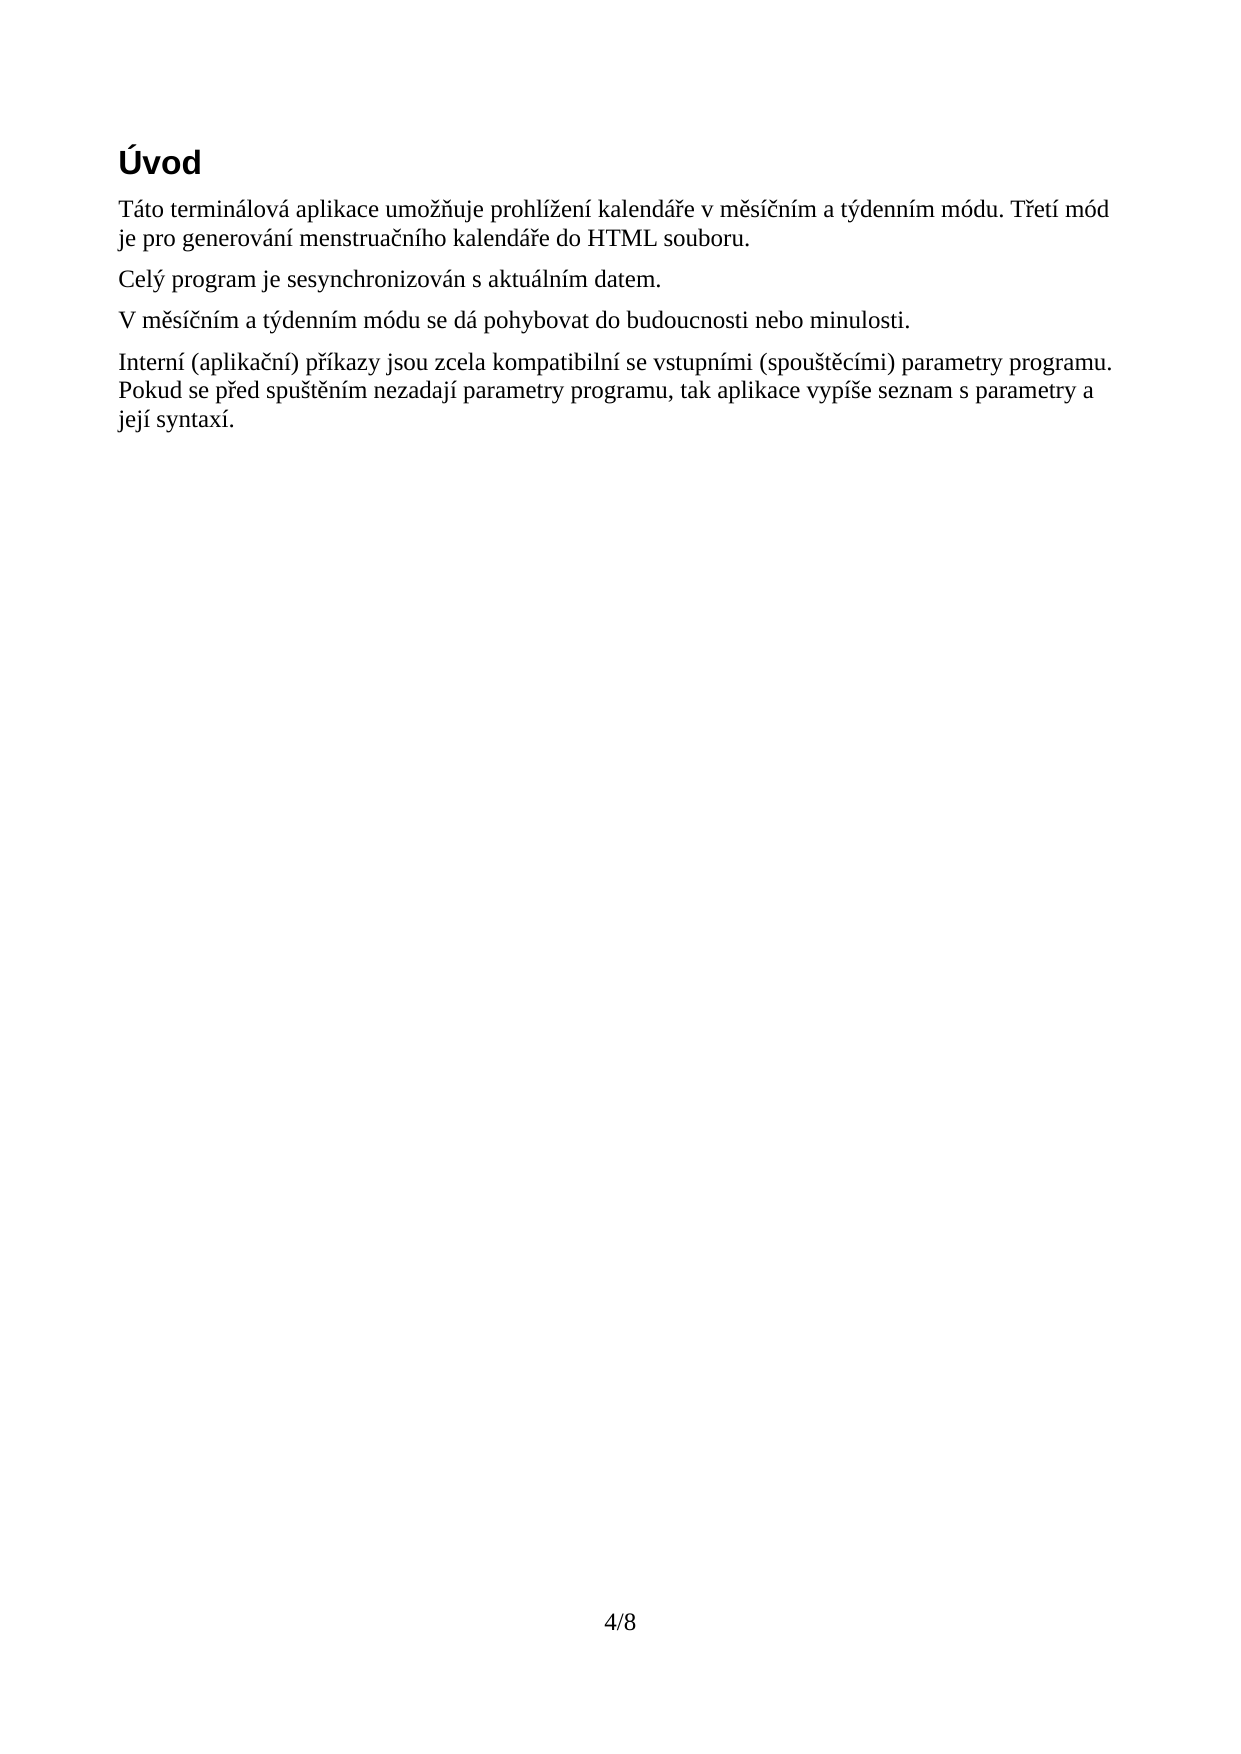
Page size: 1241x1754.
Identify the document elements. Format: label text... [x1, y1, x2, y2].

text Interní (aplikační) příkazy jsou zcela kompatibilní se vstupními (spouštěcími) parametry programu. Pokud se před spuštěním nezadají parametry programu, tak aplikace vypíše seznam s parametry a její syntaxí. [118, 347, 1122, 433]
text Táto terminálová aplikace umožňuje prohlížení kalendáře v měsíčním a týdenním módu. Třetí mód je pro generování menstruačního kalendáře do HTML souboru. [118, 194, 1122, 252]
text Celý program je sesynchronizován s aktuálním datem. [118, 264, 1122, 293]
text V měsíčním a týdenním módu se dá pohybovat do budoucnosti nebo minulosti. [118, 306, 1122, 334]
subtitle Úvod [118, 143, 1122, 182]
